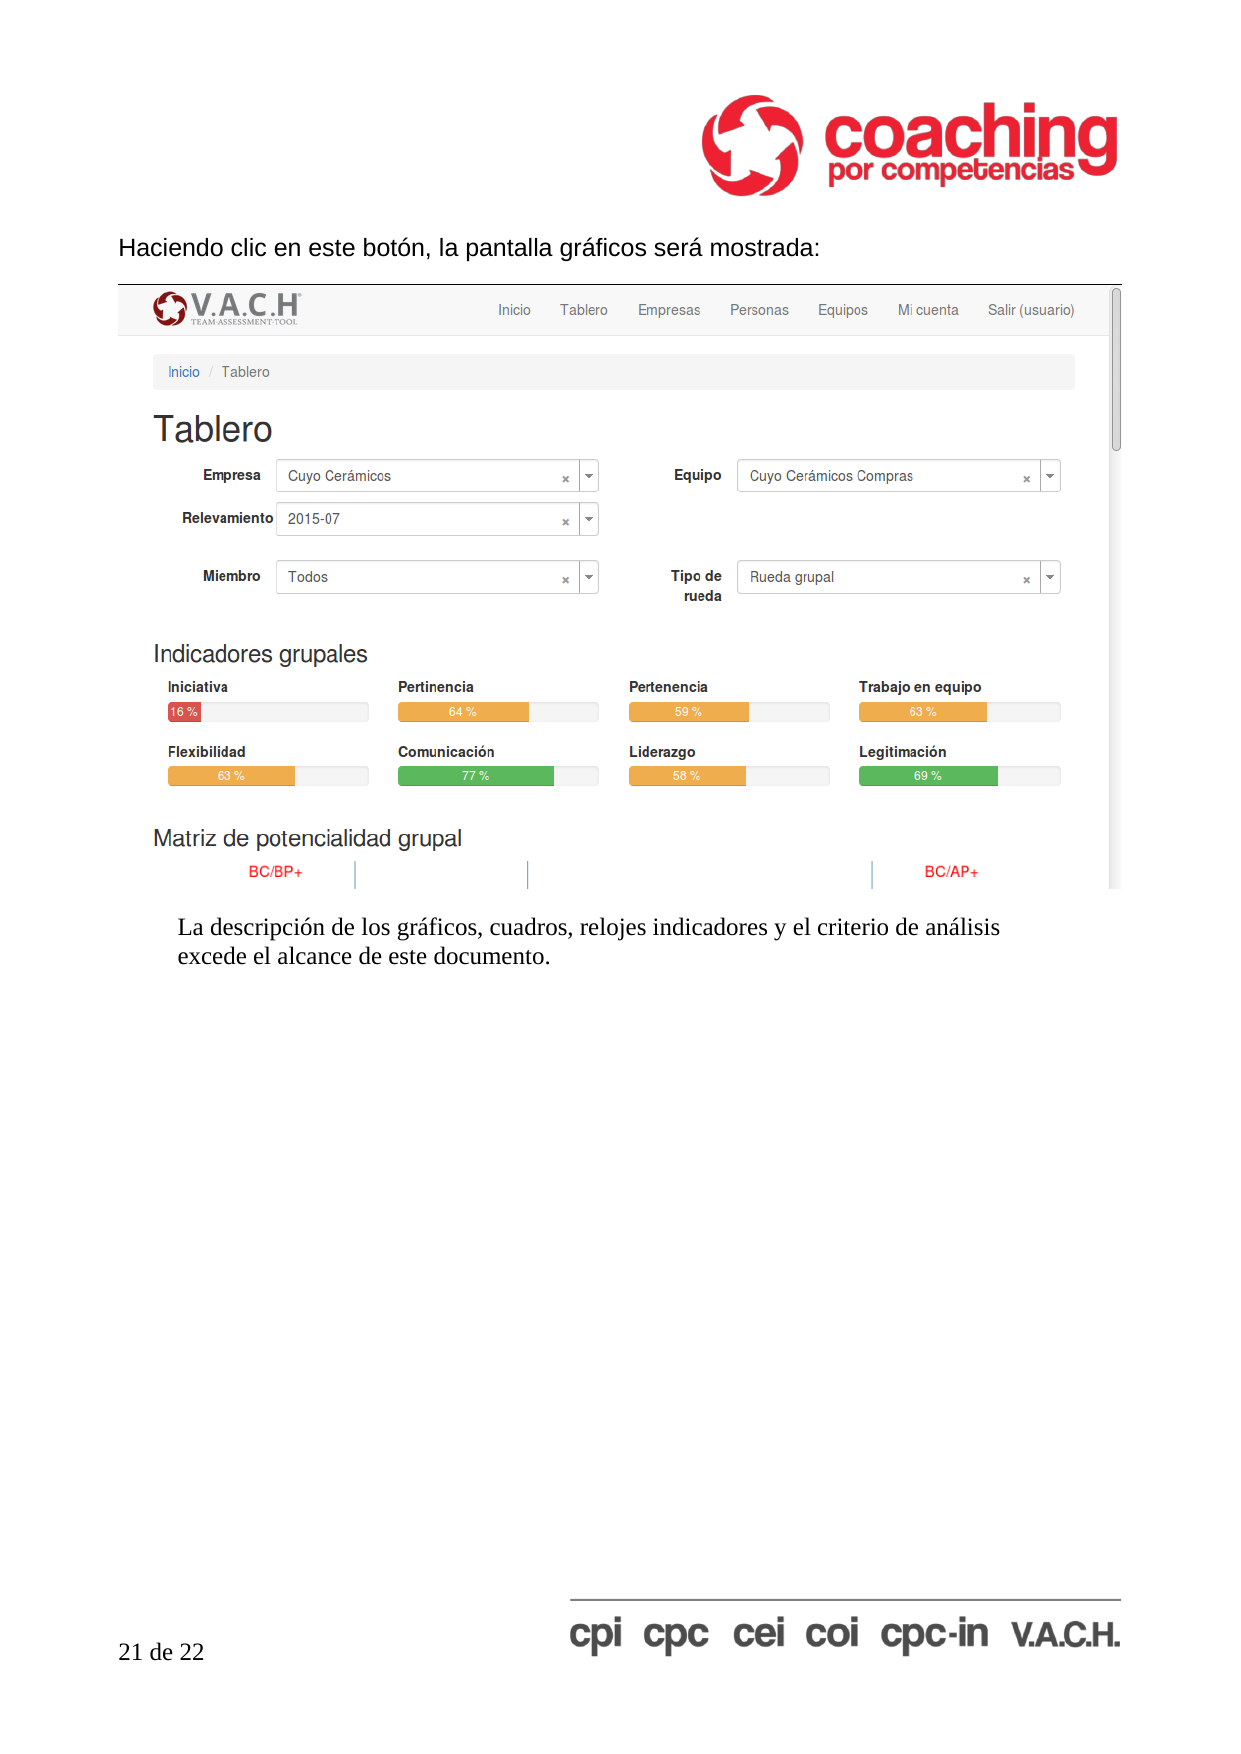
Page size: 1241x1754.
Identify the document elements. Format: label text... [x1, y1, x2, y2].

text Haciendo clic en este botón, la pantalla gráficos será mostrada: [118, 232, 1122, 261]
text La descripción de los gráficos, cuadros, relojes indicadores y el criterio de análisis excede el alcance de este documento. [177, 912, 1063, 970]
picture [695, 88, 1123, 203]
picture [565, 1597, 1123, 1660]
picture [118, 284, 1123, 889]
